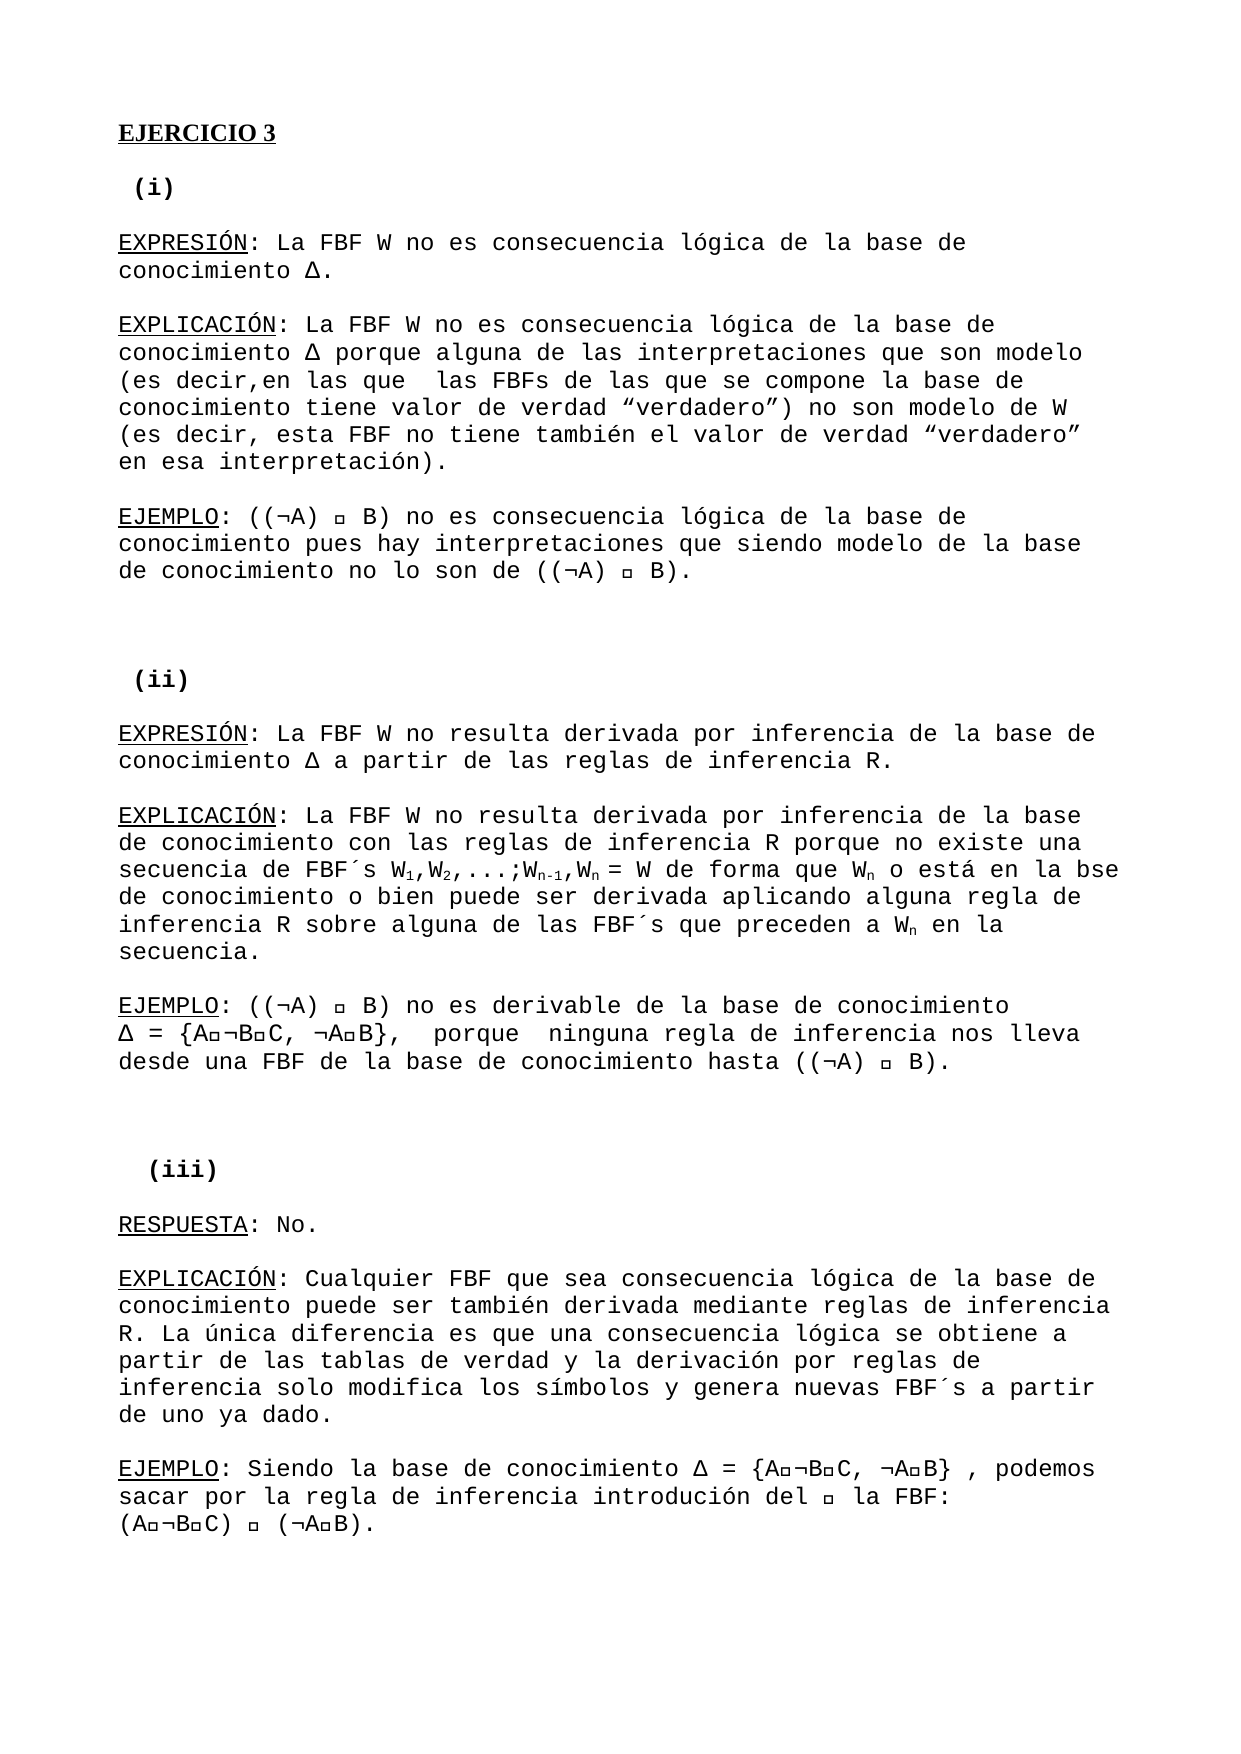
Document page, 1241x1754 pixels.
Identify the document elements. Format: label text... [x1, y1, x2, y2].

text (i) [118, 176, 1122, 203]
text EXPRESIÓN: La FBF W no es consecuencia lógica de la base de conocimiento Δ. [118, 230, 1122, 286]
text EXPLICACIÓN: Cualquier FBF que sea consecuencia lógica de la base de conocimiento puede ser también derivada mediante reglas de inferencia R. La única diferencia es que una consecuencia lógica se obtiene a partir de las tablas de verdad y la derivación por reglas de inferencia solo modifica los símbolos y genera nuevas FBF´s a partir de uno ya dado. [118, 1267, 1122, 1430]
text EJEMPLO: Siendo la base de conocimiento Δ = {A¬BC, ¬AB} , podemos sacar por la regla de inferencia introdución del  la FBF: [118, 1457, 1122, 1511]
text EXPLICACIÓN: La FBF W no resulta derivada por inferencia de la base de conocimiento con las reglas de inferencia R porque no existe una secuencia de FBF´s W1,W2,...;Wn-1,Wn = W de forma que Wn o está en la bse de conocimiento o bien puede ser derivada aplicando alguna regla de inferencia R sobre alguna de las FBF´s que preceden a Wn en la secuencia. [118, 803, 1122, 966]
text EXPLICACIÓN: La FBF W no es consecuencia lógica de la base de conocimiento Δ porque alguna de las interpretaciones que son modelo (es decir,en las que las FBFs de las que se compone la base de conocimiento tiene valor de verdad “verdadero”) no son modelo de W (es decir, esta FBF no tiene también el valor de verdad “verdadero” en esa interpretación). [118, 313, 1122, 477]
text EXPRESIÓN: La FBF W no resulta derivada por inferencia de la base de conocimiento Δ a partir de las reglas de inferencia R. [118, 722, 1122, 776]
text Δ = {A¬BC, ¬AB}, porque ninguna regla de inferencia nos lleva desde una FBF de la base de conocimiento hasta ((¬A)  B). [118, 1021, 1122, 1076]
text EJEMPLO: ((¬A)  B) no es consecuencia lógica de la base de conocimiento pues hay interpretaciones que siendo modelo de la base de conocimiento no lo son de ((¬A)  B). [118, 504, 1122, 586]
text EJEMPLO: ((¬A)  B) no es derivable de la base de conocimiento [118, 993, 1122, 1021]
text (A¬BC)  (¬AB). [118, 1511, 1122, 1538]
text (iii) [118, 1158, 1122, 1185]
text EJERCICIO 3 [118, 118, 1122, 147]
text RESPUESTA: No. [118, 1212, 1122, 1239]
text (ii) [118, 667, 1122, 694]
